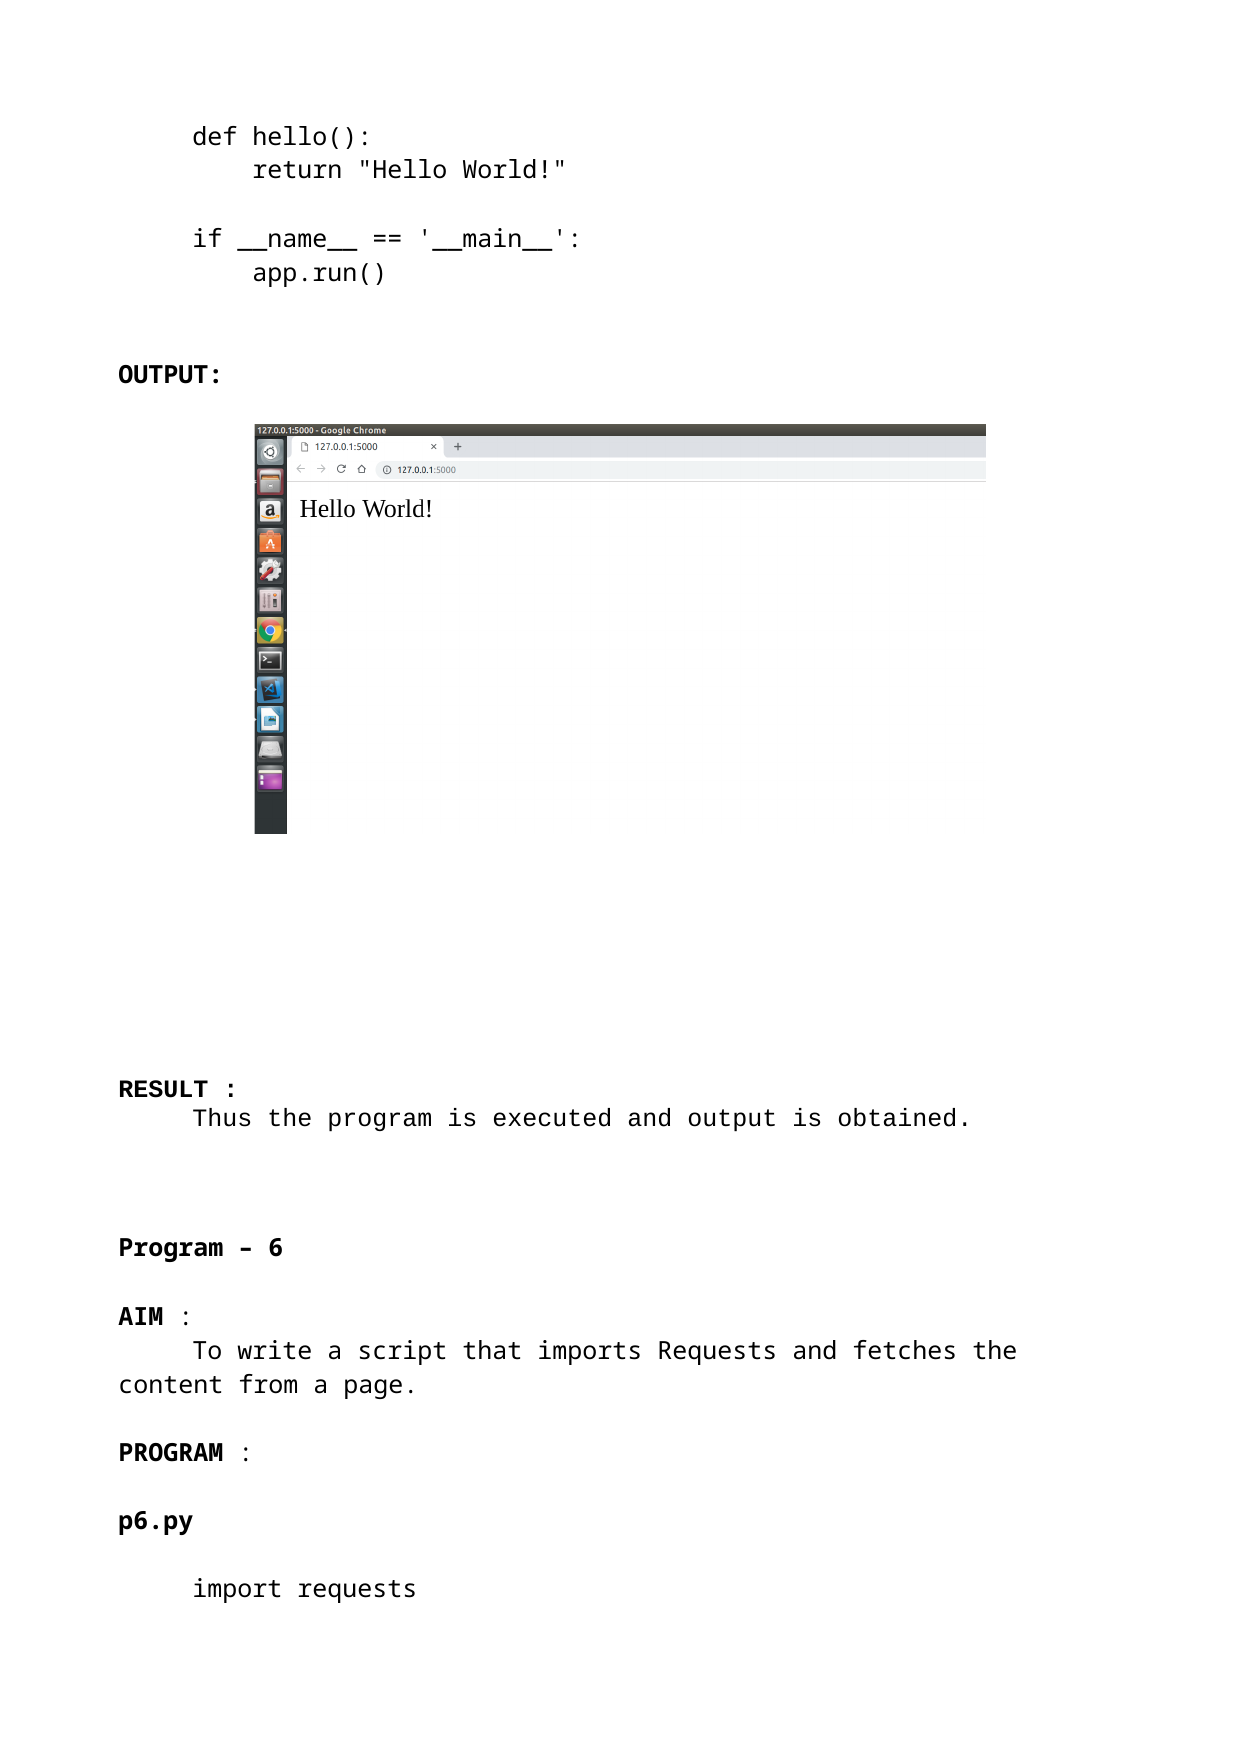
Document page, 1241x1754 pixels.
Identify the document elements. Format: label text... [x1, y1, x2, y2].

text RESULT : [118, 1077, 1122, 1105]
text Program – 6 [118, 1230, 1122, 1264]
text return "Hello World!" [192, 152, 1122, 186]
text OUTPUT: [118, 357, 1122, 391]
picture [254, 424, 986, 834]
text import requests [192, 1571, 1122, 1605]
text Thus the program is executed and output is obtained. [118, 1105, 1122, 1134]
text p6.py [118, 1503, 1122, 1537]
text To write a script that imports Requests and fetches the content from a page. [118, 1332, 1122, 1400]
text PROGRAM : [118, 1434, 1122, 1468]
text AIM : [118, 1298, 1122, 1332]
text app.run() [192, 254, 1122, 288]
text def hello(): [192, 118, 1122, 152]
text if __name__ == '__main__': [192, 220, 1122, 254]
